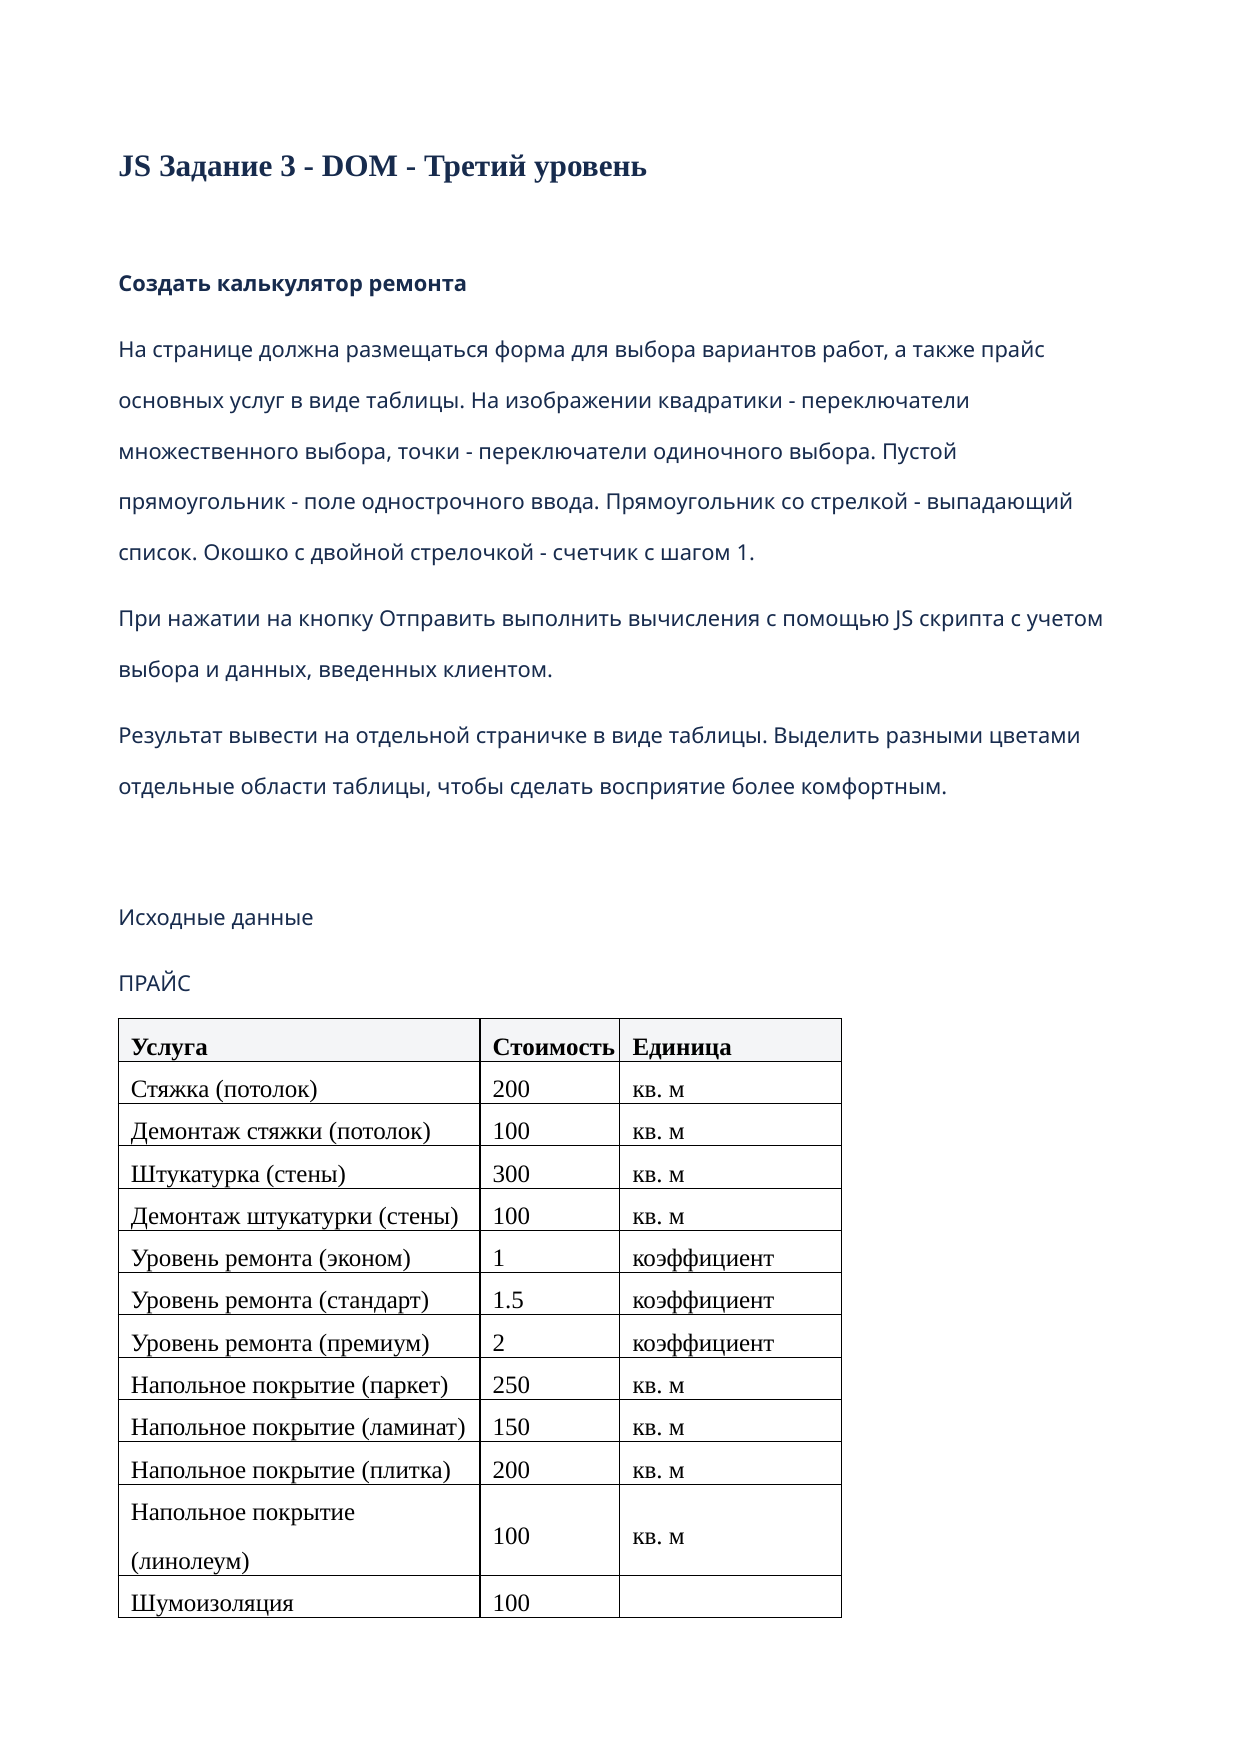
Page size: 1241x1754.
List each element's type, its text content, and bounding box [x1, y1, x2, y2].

table_cell Штукатурка (стены) [119, 1146, 479, 1187]
table_cell Напольное покрытие (ламинат) [119, 1400, 479, 1441]
table_cell коэффициент [620, 1273, 841, 1314]
table_cell кв. м [620, 1146, 841, 1187]
table_cell 2 [481, 1315, 619, 1357]
table_cell 200 [481, 1442, 619, 1483]
table_cell 100 [481, 1189, 619, 1230]
table_cell кв. м [620, 1400, 841, 1441]
text ПРАЙС [118, 968, 1122, 997]
table_cell кв. м [620, 1442, 841, 1483]
text Результат вывести на отдельной страничке в виде таблицы. Выделить разными цветами отдельные области таблицы, чтобы сделать восприятие более комфортным. [118, 720, 1122, 801]
text Исходные данные [118, 901, 1122, 931]
table_header Стоимость [481, 1019, 619, 1061]
table_header Услуга [119, 1019, 479, 1061]
table_cell Уровень ремонта (эконом) [119, 1231, 479, 1272]
table_cell Напольное покрытие (плитка) [119, 1442, 479, 1483]
table_cell кв. м [620, 1485, 841, 1575]
subtitle JS Задание 3 - DOM - Третий уровень [118, 147, 1122, 183]
table_cell коэффициент [620, 1315, 841, 1357]
table_cell Стяжка (потолок) [119, 1062, 479, 1103]
table_cell 100 [481, 1104, 619, 1145]
table_cell 150 [481, 1400, 619, 1441]
table_cell Демонтаж стяжки (потолок) [119, 1104, 479, 1145]
table_cell Демонтаж штукатурки (стены) [119, 1189, 479, 1230]
table_cell кв. м [620, 1189, 841, 1230]
text При нажатии на кнопку Отправить выполнить вычисления с помощью JS скрипта с учетом выбора и данных, введенных клиентом. [118, 603, 1122, 684]
table_cell Шумоизоляция [119, 1576, 479, 1617]
table_cell Уровень ремонта (премиум) [119, 1315, 479, 1357]
table_cell коэффициент [620, 1231, 841, 1272]
table_cell 100 [481, 1485, 619, 1575]
table_cell 1 [481, 1231, 619, 1272]
text На странице должна размещаться форма для выбора вариантов работ, а также прайс основных услуг в виде таблицы. На изображении квадратики - переключатели множественного выбора, точки - переключатели одиночного выбора. Пустой прямоугольник - поле однострочного ввода. Прямоугольник со стрелкой - выпадающий список. Окошко с двойной стрелочкой - счетчик с шагом 1. [118, 334, 1122, 567]
table_cell кв. м [620, 1358, 841, 1399]
table_cell 250 [481, 1358, 619, 1399]
table_cell Напольное покрытие (паркет) [119, 1358, 479, 1399]
table_cell 300 [481, 1146, 619, 1187]
table_header Единица [620, 1019, 841, 1061]
table_cell кв. м [620, 1104, 841, 1145]
text Создать калькулятор ремонта [118, 268, 1122, 298]
table_cell 1.5 [481, 1273, 619, 1314]
table_cell [620, 1576, 841, 1617]
table_cell 100 [481, 1576, 619, 1617]
table_cell 200 [481, 1062, 619, 1103]
table_cell Уровень ремонта (стандарт) [119, 1273, 479, 1314]
table_cell кв. м [620, 1062, 841, 1103]
table_cell Напольное покрытие (линолеум) [119, 1485, 479, 1575]
